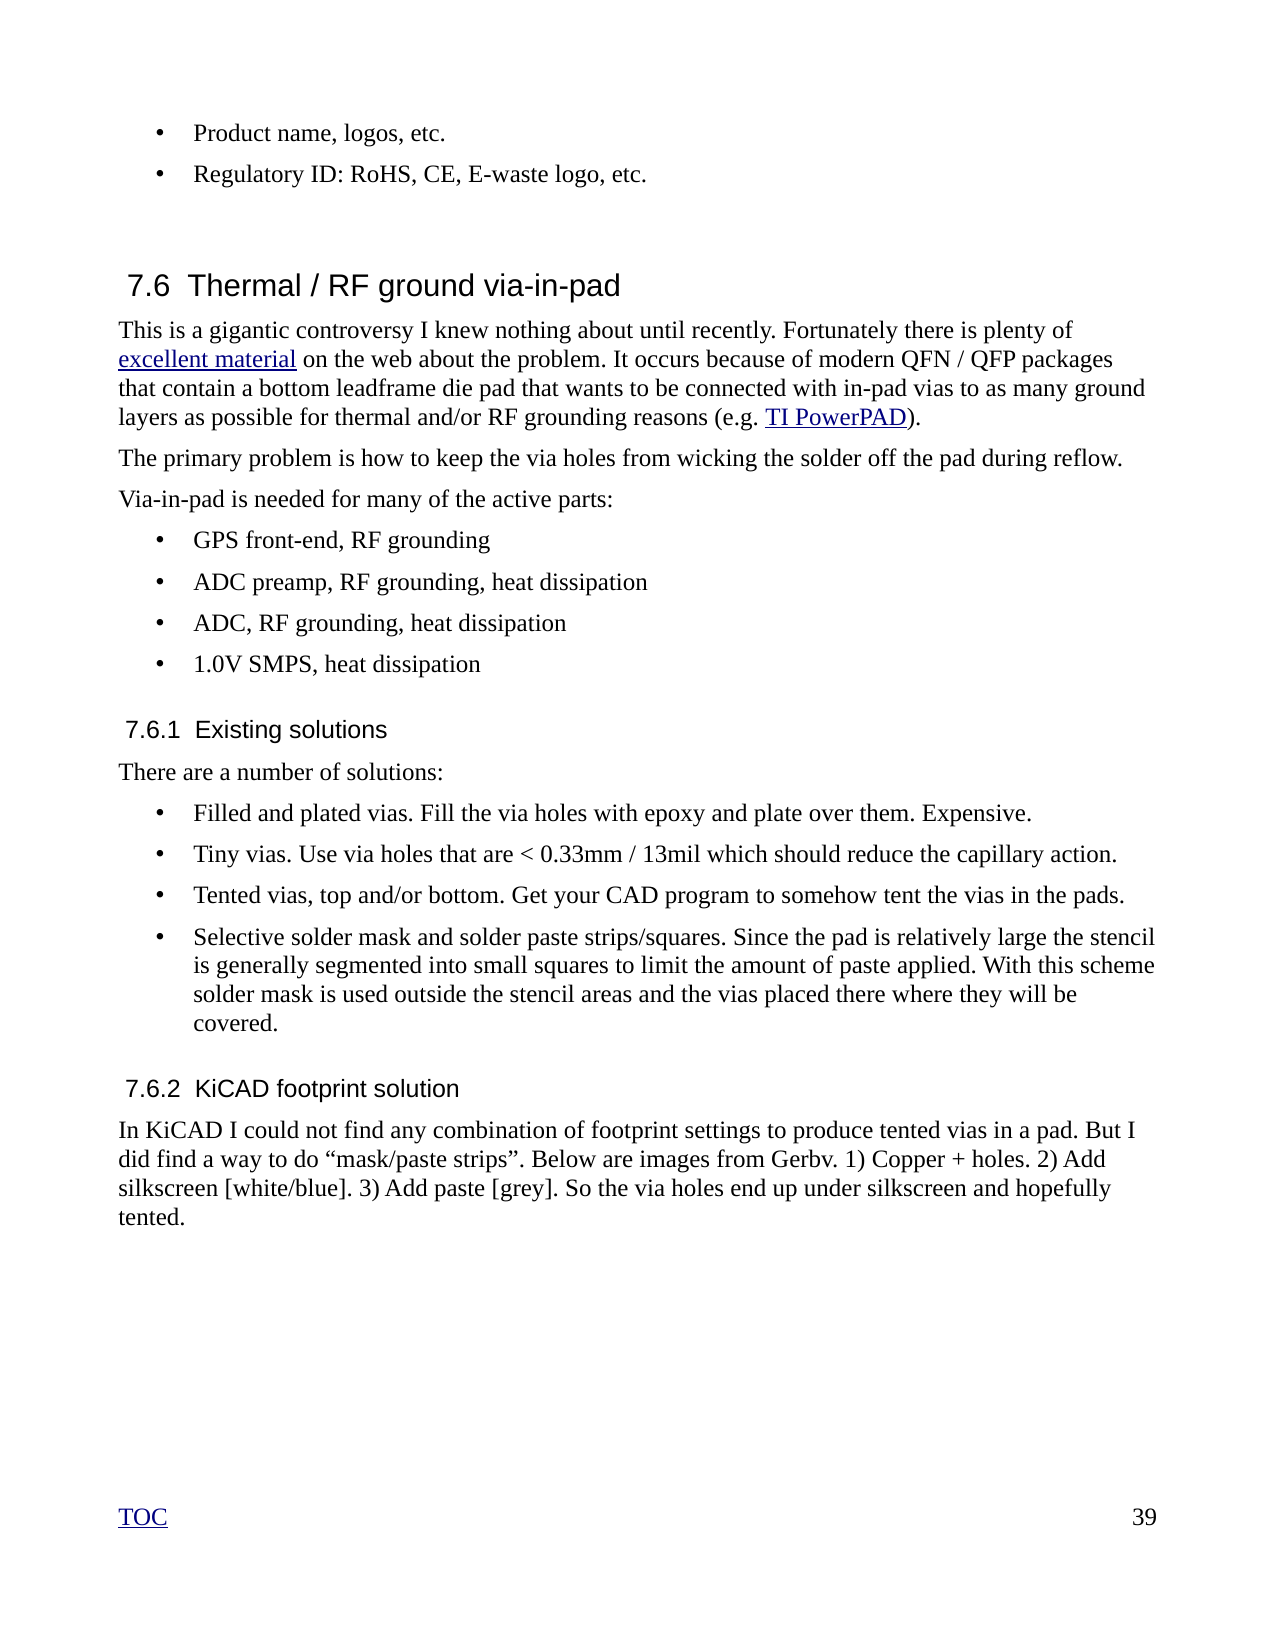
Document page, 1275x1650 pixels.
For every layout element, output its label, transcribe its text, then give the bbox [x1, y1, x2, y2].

list ADC, RF grounding, heat dissipation [156, 608, 1157, 637]
subtitle Existing solutions [118, 715, 1157, 744]
subtitle KiCAD footprint solution [118, 1074, 1157, 1103]
list Selective solder mask and solder paste strips/squares. Since the pad is relatively large the stencil is generally segmented into small squares to limit the amount of paste applied. With this scheme solder mask is used outside the stencil areas and the vias placed there where they will be covered. [156, 922, 1157, 1037]
text This is a gigantic controversy I knew nothing about until recently. Fortunately there is plenty of excellent material on the web about the problem. It occurs because of modern QFN / QFP packages that contain a bottom leadframe die pad that wants to be connected with in-pad vias to as many ground layers as possible for thermal and/or RF grounding reasons (e.g. TI PowerPAD). [118, 315, 1157, 430]
list Tented vias, top and/or bottom. Get your CAD program to somehow tent the vias in the pads. [156, 880, 1157, 909]
text The primary problem is how to keep the via holes from wicking the solder off the pad during reflow. [118, 443, 1157, 472]
text There are a number of solutions: [118, 757, 1157, 785]
subtitle Thermal / RF ground via-in-pad [118, 267, 1157, 303]
list Product name, logos, etc. [156, 118, 1157, 147]
list Filled and plated vias. Fill the via holes with epoxy and plate over them. Expensive. [156, 798, 1157, 827]
text In KiCAD I could not find any combination of footprint settings to produce tented vias in a pad. But I did find a way to do “mask/paste strips”. Below are images from Gerbv. 1) Copper + holes. 2) Add silkscreen [white/blue]. 3) Add paste [grey]. So the via holes end up under silkscreen and hopefully tented. [118, 1115, 1157, 1230]
list ADC preamp, RF grounding, heat dissipation [156, 567, 1157, 595]
list Regulatory ID: RoHS, CE, E-waste logo, etc. [156, 159, 1157, 188]
list 1.0V SMPS, heat dissipation [156, 649, 1157, 678]
list Tiny vias. Use via holes that are < 0.33mm / 13mil which should reduce the capillary action. [156, 839, 1157, 868]
list GPS front-end, RF grounding [156, 525, 1157, 554]
text Via-in-pad is needed for many of the active parts: [118, 484, 1157, 513]
